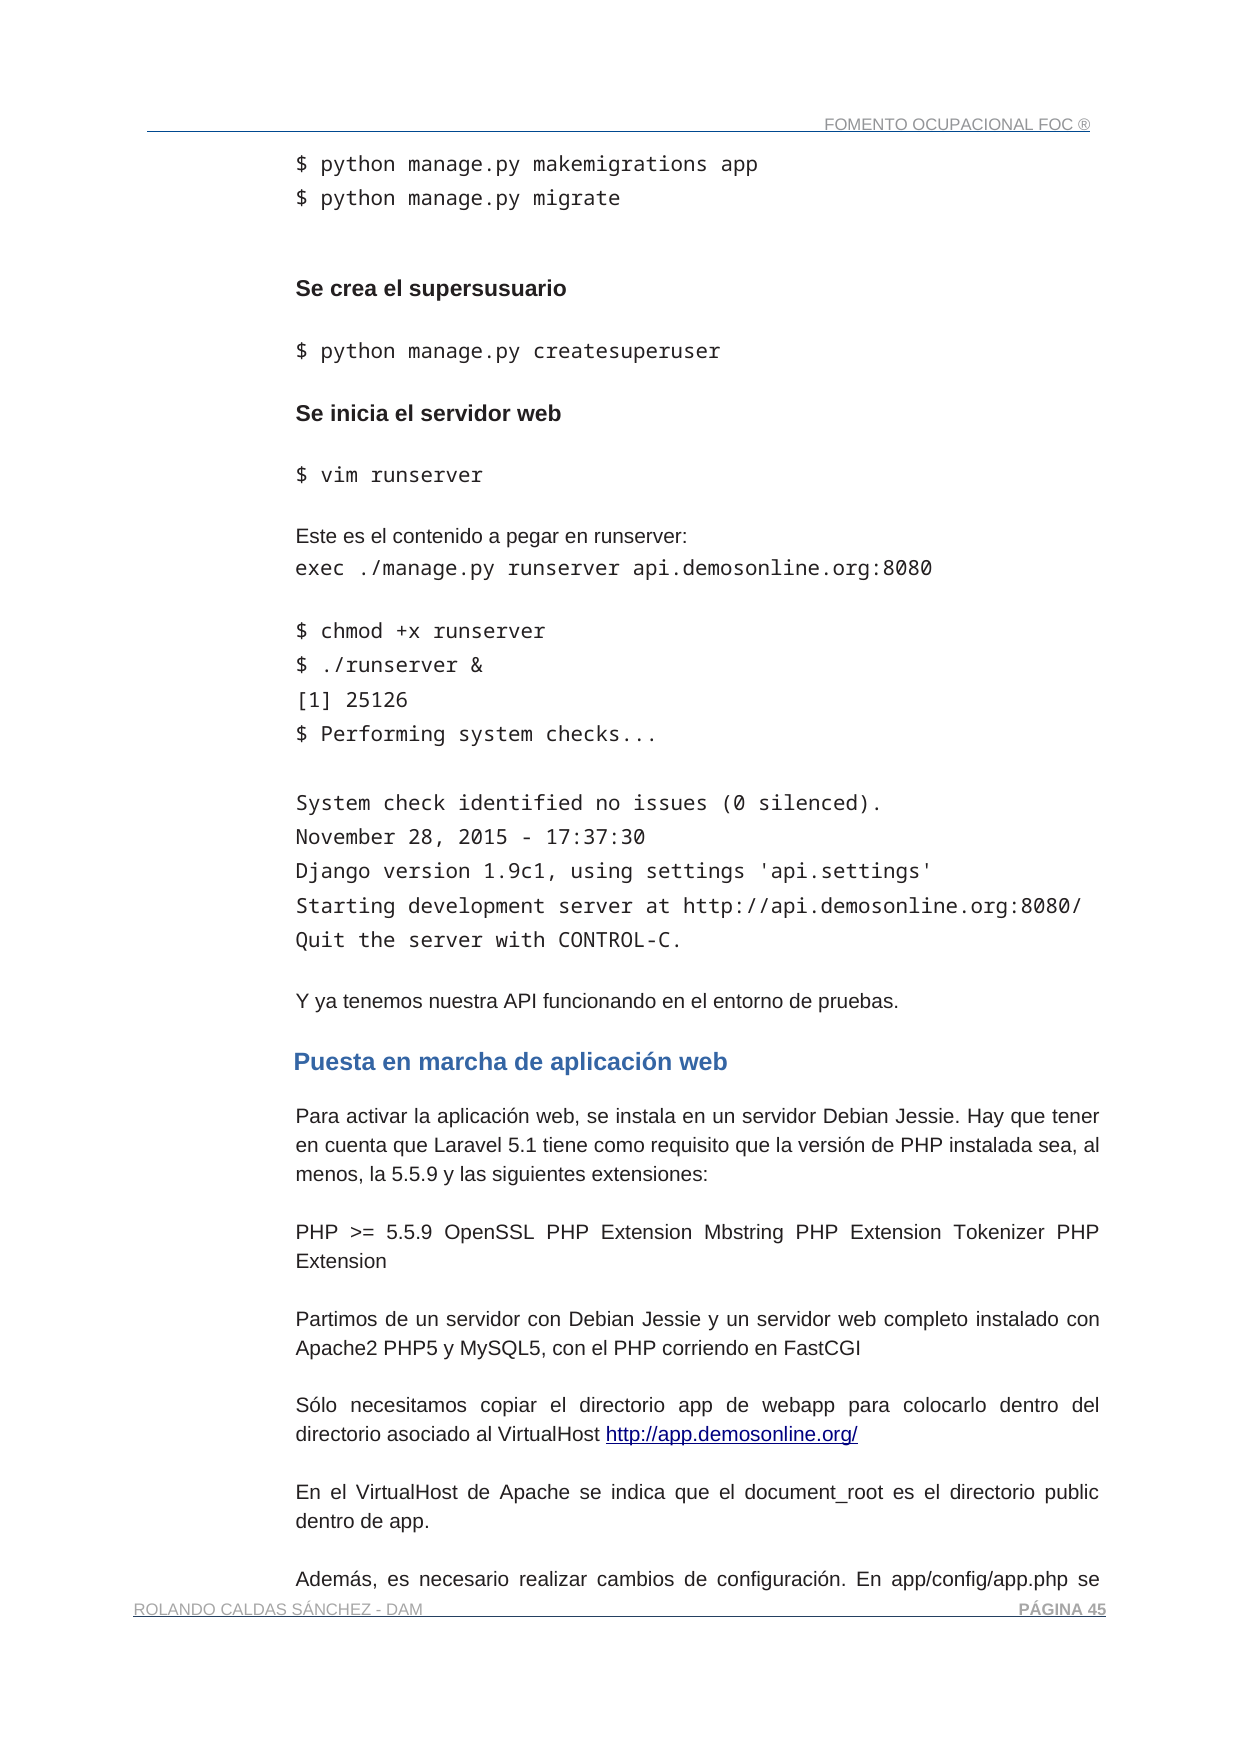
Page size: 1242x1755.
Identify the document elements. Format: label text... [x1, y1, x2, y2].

text Se inicia el servidor web [295, 399, 1101, 426]
text $ python manage.py createsuperuser [295, 336, 1101, 364]
text PHP >= 5.5.9 OpenSSL PHP Extension Mbstring PHP Extension Tokenizer PHP Extension [295, 1219, 1101, 1272]
text Para activar la aplicación web, se instala en un servidor Debian Jessie. Hay que tener en cuenta que Laravel 5.1 tiene como requisito que la versión de PHP instalada sea, al menos, la 5.5.9 y las siguientes extensiones: [295, 1104, 1101, 1186]
text Starting development server at http://api.demosonline.org:8080/ [295, 891, 1101, 919]
text exec ./manage.py runserver api.demosonline.org:8080 [133, 553, 1101, 581]
text Este es el contenido a pegar en runserver: [295, 524, 1101, 548]
text En el VirtualHost de Apache se indica que el document_root es el directorio public dentro de app. [295, 1480, 1101, 1533]
text Django version 1.9c1, using settings 'api.settings' [295, 857, 1101, 885]
text Además, es necesario realizar cambios de configuración. En app/config/app.php se [295, 1567, 1101, 1591]
text Quit the server with CONTROL-C. [295, 925, 1101, 954]
text Sólo necesitamos copiar el directorio app de webapp para colocarlo dentro del directorio asociado al VirtualHost http://app.demosonline.org/ [295, 1393, 1101, 1446]
text November 28, 2015 - 17:37:30 [295, 822, 1101, 851]
text Partimos de un servidor con Debian Jessie y un servidor web completo instalado con Apache2 PHP5 y MySQL5, con el PHP corriendo en FastCGI [295, 1306, 1101, 1359]
text $ chmod +x runserver [295, 616, 1101, 644]
text System check identified no issues (0 silenced). [295, 788, 1101, 816]
text $ python manage.py makemigrations app [295, 149, 1101, 177]
text $ ./runserver & [295, 650, 1101, 679]
text $ Performing system checks... [295, 719, 1101, 747]
text $ python manage.py migrate [295, 183, 1101, 211]
text $ vim runserver [295, 460, 1101, 489]
text Y ya tenemos nuestra API funcionando en el entorno de pruebas. [295, 989, 1101, 1013]
text [1] 25126 [295, 685, 1101, 713]
text Se crea el supersusuario [295, 275, 1101, 302]
text Puesta en marcha de aplicación web [218, 1047, 1109, 1075]
